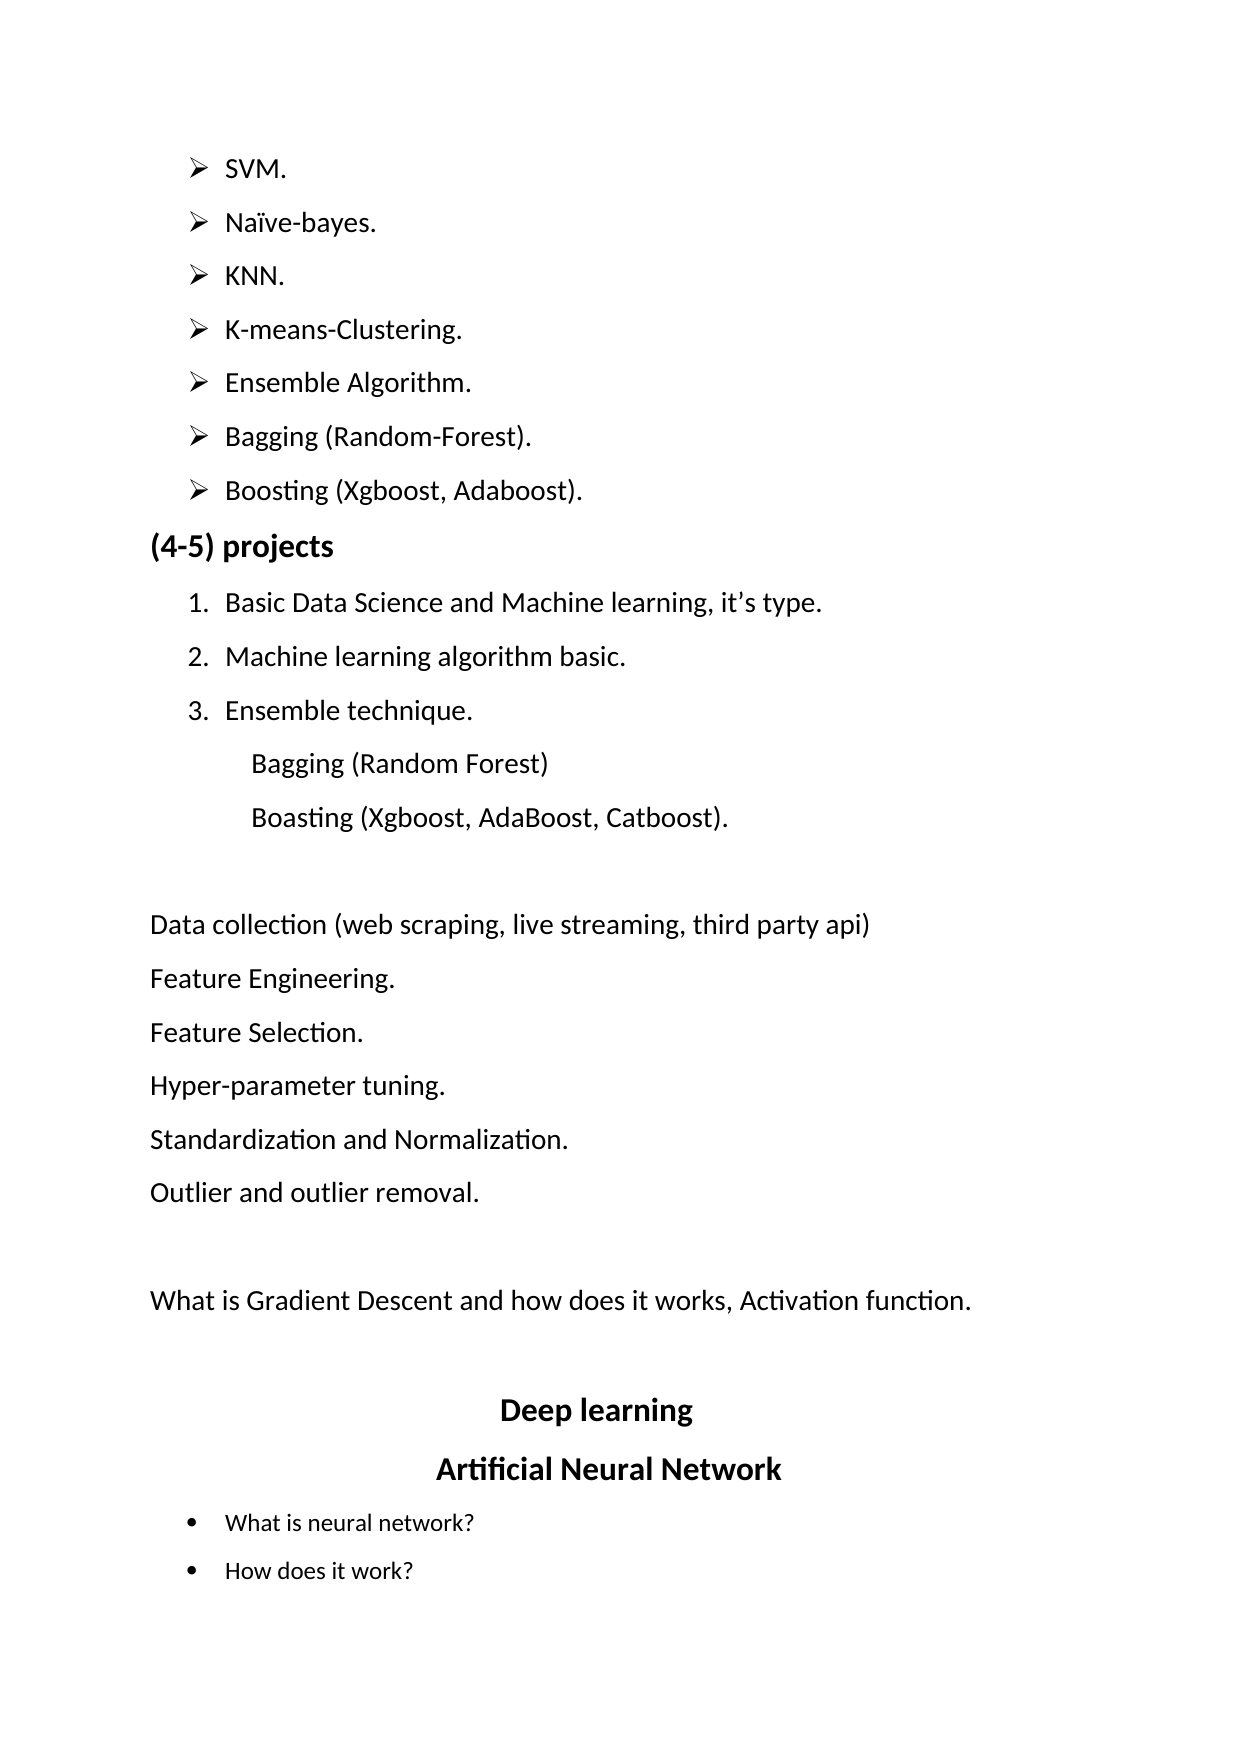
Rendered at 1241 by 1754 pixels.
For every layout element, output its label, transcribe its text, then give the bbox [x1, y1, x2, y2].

list What is neural network? [187, 1507, 1090, 1538]
list Bagging (Random-Forest). [187, 418, 1090, 454]
list Ensemble Algorithm. [187, 364, 1090, 400]
text Data collection (web scraping, live streaming, third party api) [150, 906, 1090, 942]
text Hyper-parameter tuning. [150, 1067, 1090, 1103]
text Deep learning [150, 1389, 1090, 1430]
text (4-5) projects [150, 526, 1090, 566]
list Boosting (Xgboost, Adaboost). [187, 472, 1090, 507]
text Outlier and outlier removal. [150, 1174, 1090, 1210]
list SVM. [187, 150, 1090, 186]
list Ensemble technique. [187, 692, 1090, 727]
list How does it work? [187, 1555, 1090, 1586]
list Machine learning algorithm basic. [187, 638, 1090, 674]
list Naïve-bayes. [187, 204, 1090, 239]
list Boasting (Xgboost, AdaBoost, Catboost). [225, 799, 1090, 835]
text Feature Selection. [150, 1014, 1090, 1049]
text What is Gradient Descent and how does it works, Activation function. [150, 1282, 1090, 1317]
list KNN. [187, 257, 1090, 293]
list Basic Data Science and Machine learning, it’s type. [187, 584, 1090, 620]
list K-means-Clustering. [187, 311, 1090, 347]
list Bagging (Random Forest) [225, 745, 1090, 781]
text Artificial Neural Network [150, 1448, 1090, 1489]
text Standardization and Normalization. [150, 1121, 1090, 1157]
text Feature Engineering. [150, 960, 1090, 996]
